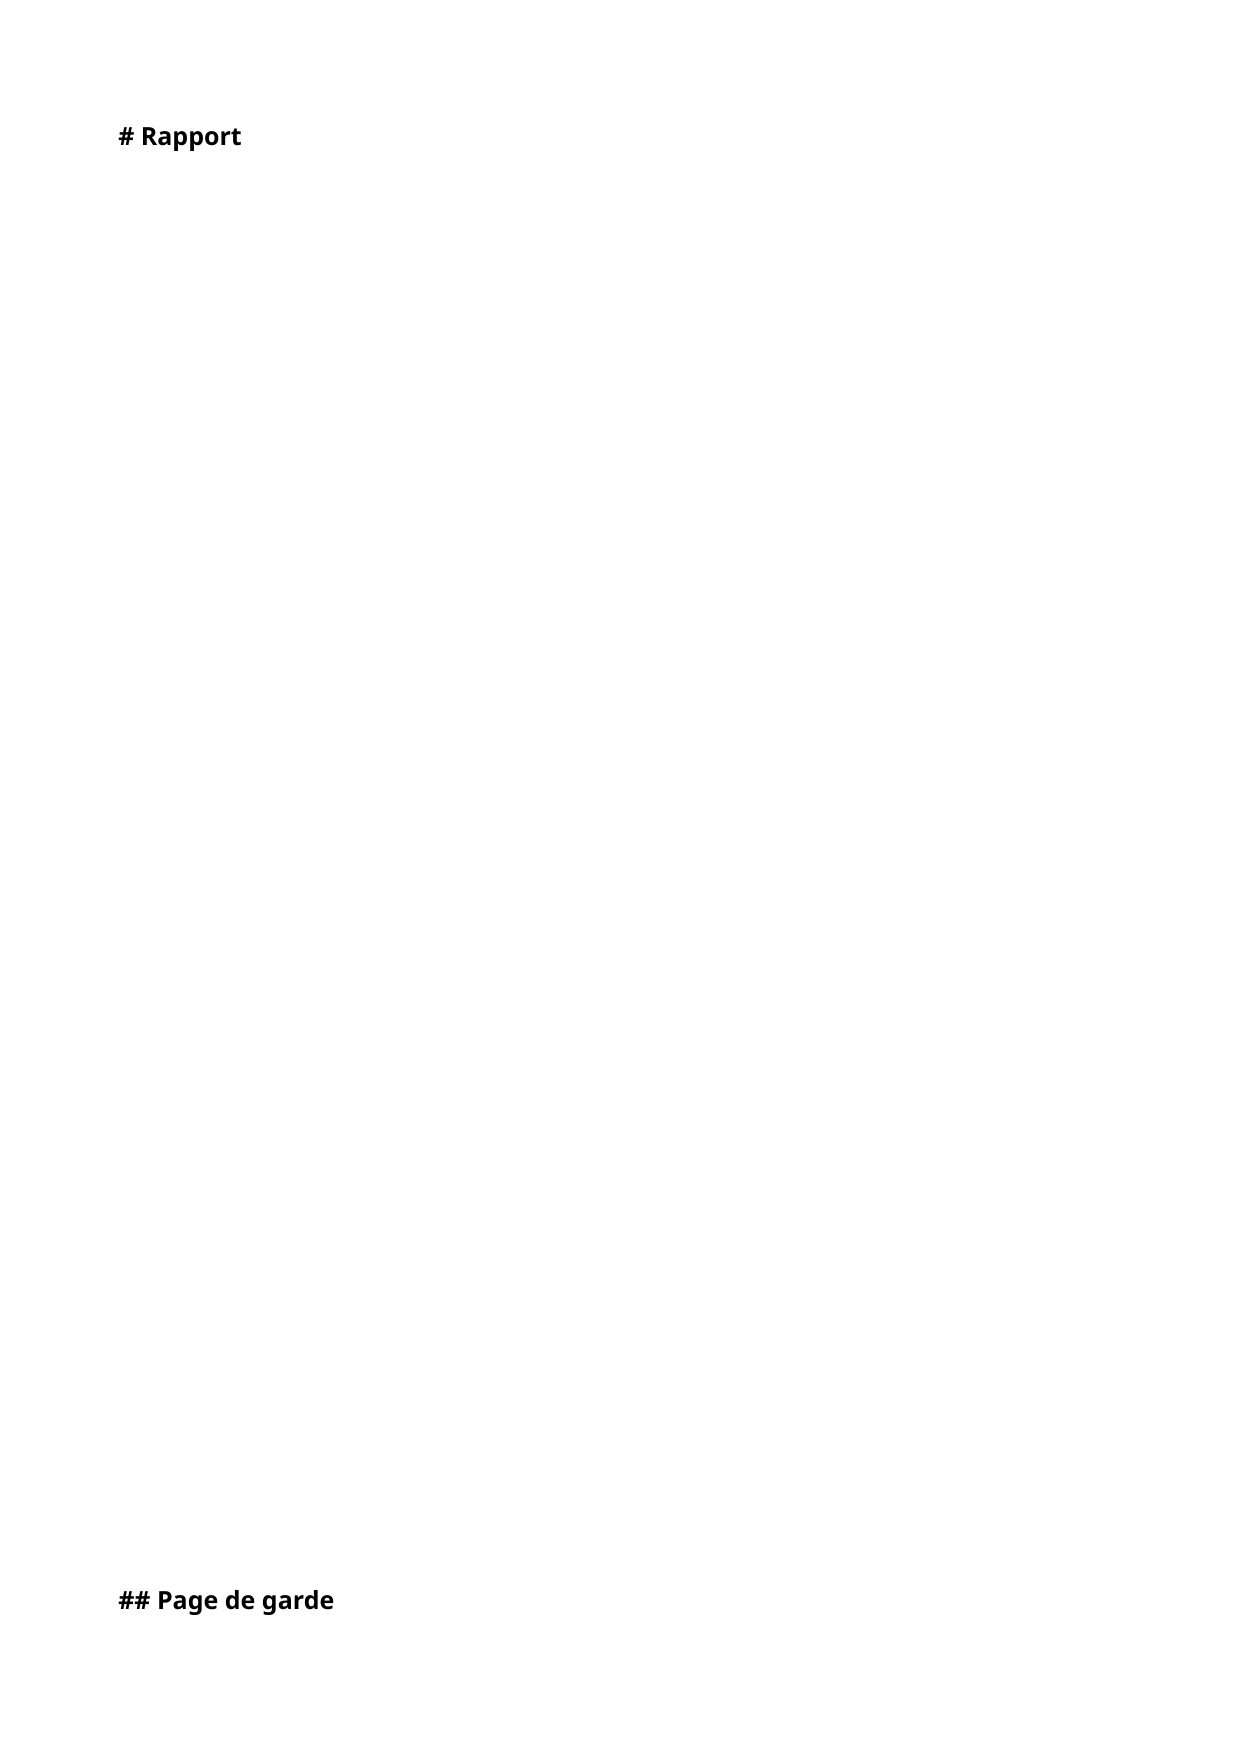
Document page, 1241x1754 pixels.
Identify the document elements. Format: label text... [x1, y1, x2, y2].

text # Rapport [118, 118, 1122, 152]
text ## Page de garde [118, 1583, 1122, 1617]
